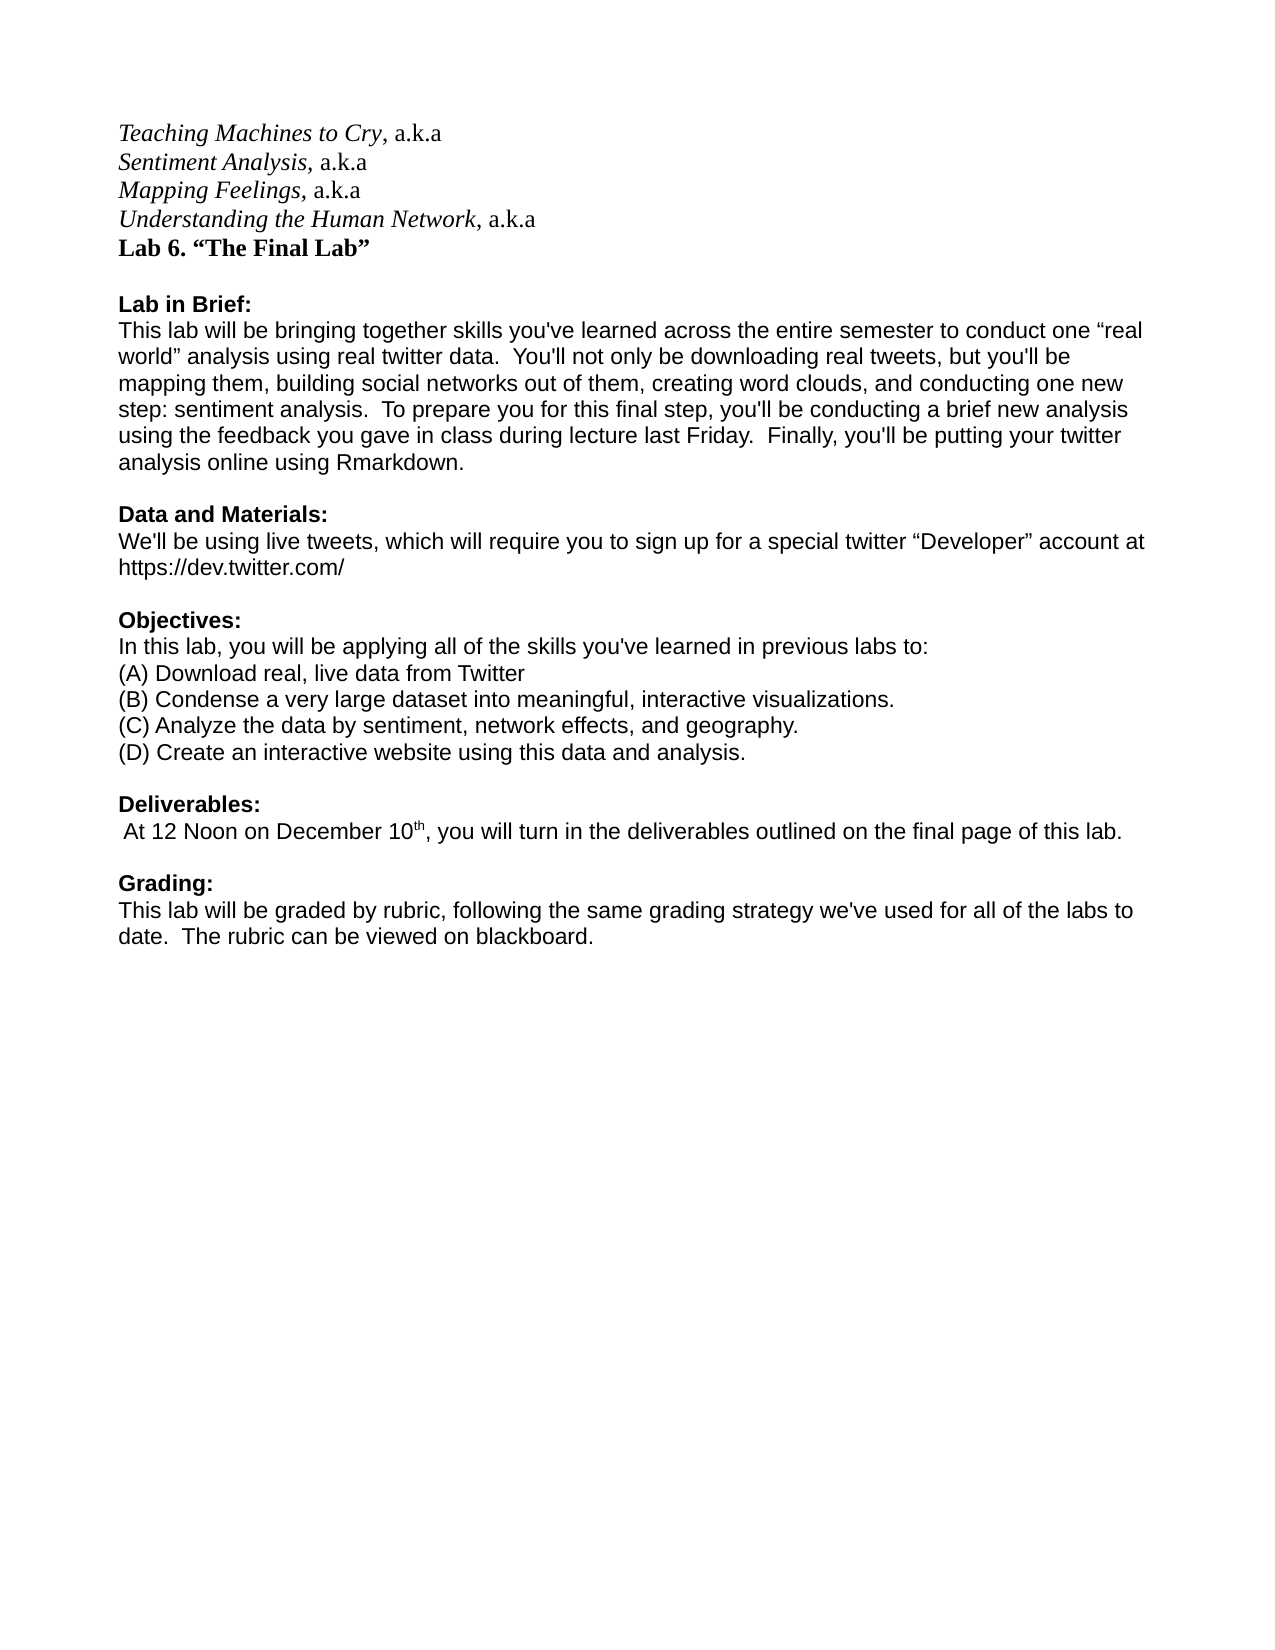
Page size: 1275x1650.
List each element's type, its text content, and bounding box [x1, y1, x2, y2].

text Data and Materials: [118, 501, 1157, 528]
text (B) Condense a very large dataset into meaningful, interactive visualizations. [118, 686, 1157, 712]
text This lab will be graded by rubric, following the same grading strategy we've used for all of the labs to date. The rubric can be viewed on blackboard. [118, 897, 1157, 949]
text Sentiment Analysis, a.k.a [118, 147, 1157, 176]
text Lab in Brief: [118, 291, 1157, 317]
text Grading: [118, 870, 1157, 897]
text Mapping Feelings, a.k.a [118, 176, 1157, 204]
text We'll be using live tweets, which will require you to sign up for a special twitter “Developer” account at https://dev.twitter.com/ [118, 528, 1157, 581]
text In this lab, you will be applying all of the skills you've learned in previous labs to: [118, 633, 1157, 659]
text Deliverables: [118, 791, 1157, 818]
text Lab 6. “The Final Lab” [118, 233, 1157, 262]
text This lab will be bringing together skills you've learned across the entire semester to conduct one “real world” analysis using real twitter data. You'll not only be downloading real tweets, but you'll be mapping them, building social networks out of them, creating word clouds, and conducting one new step: sentiment analysis. To prepare you for this final step, you'll be conducting a brief new analysis using the feedback you gave in class during lecture last Friday. Finally, you'll be putting your twitter analysis online using Rmarkdown. [118, 317, 1157, 475]
text (C) Analyze the data by sentiment, network effects, and geography. [118, 712, 1157, 739]
text Teaching Machines to Cry, a.k.a [118, 118, 1157, 147]
text At 12 Noon on December 10th, you will turn in the deliverables outlined on the final page of this lab. [118, 818, 1157, 844]
text (A) Download real, live data from Twitter [118, 659, 1157, 686]
text Understanding the Human Network, a.k.a [118, 204, 1157, 233]
text (D) Create an interactive website using this data and analysis. [118, 739, 1157, 765]
text Objectives: [118, 607, 1157, 633]
